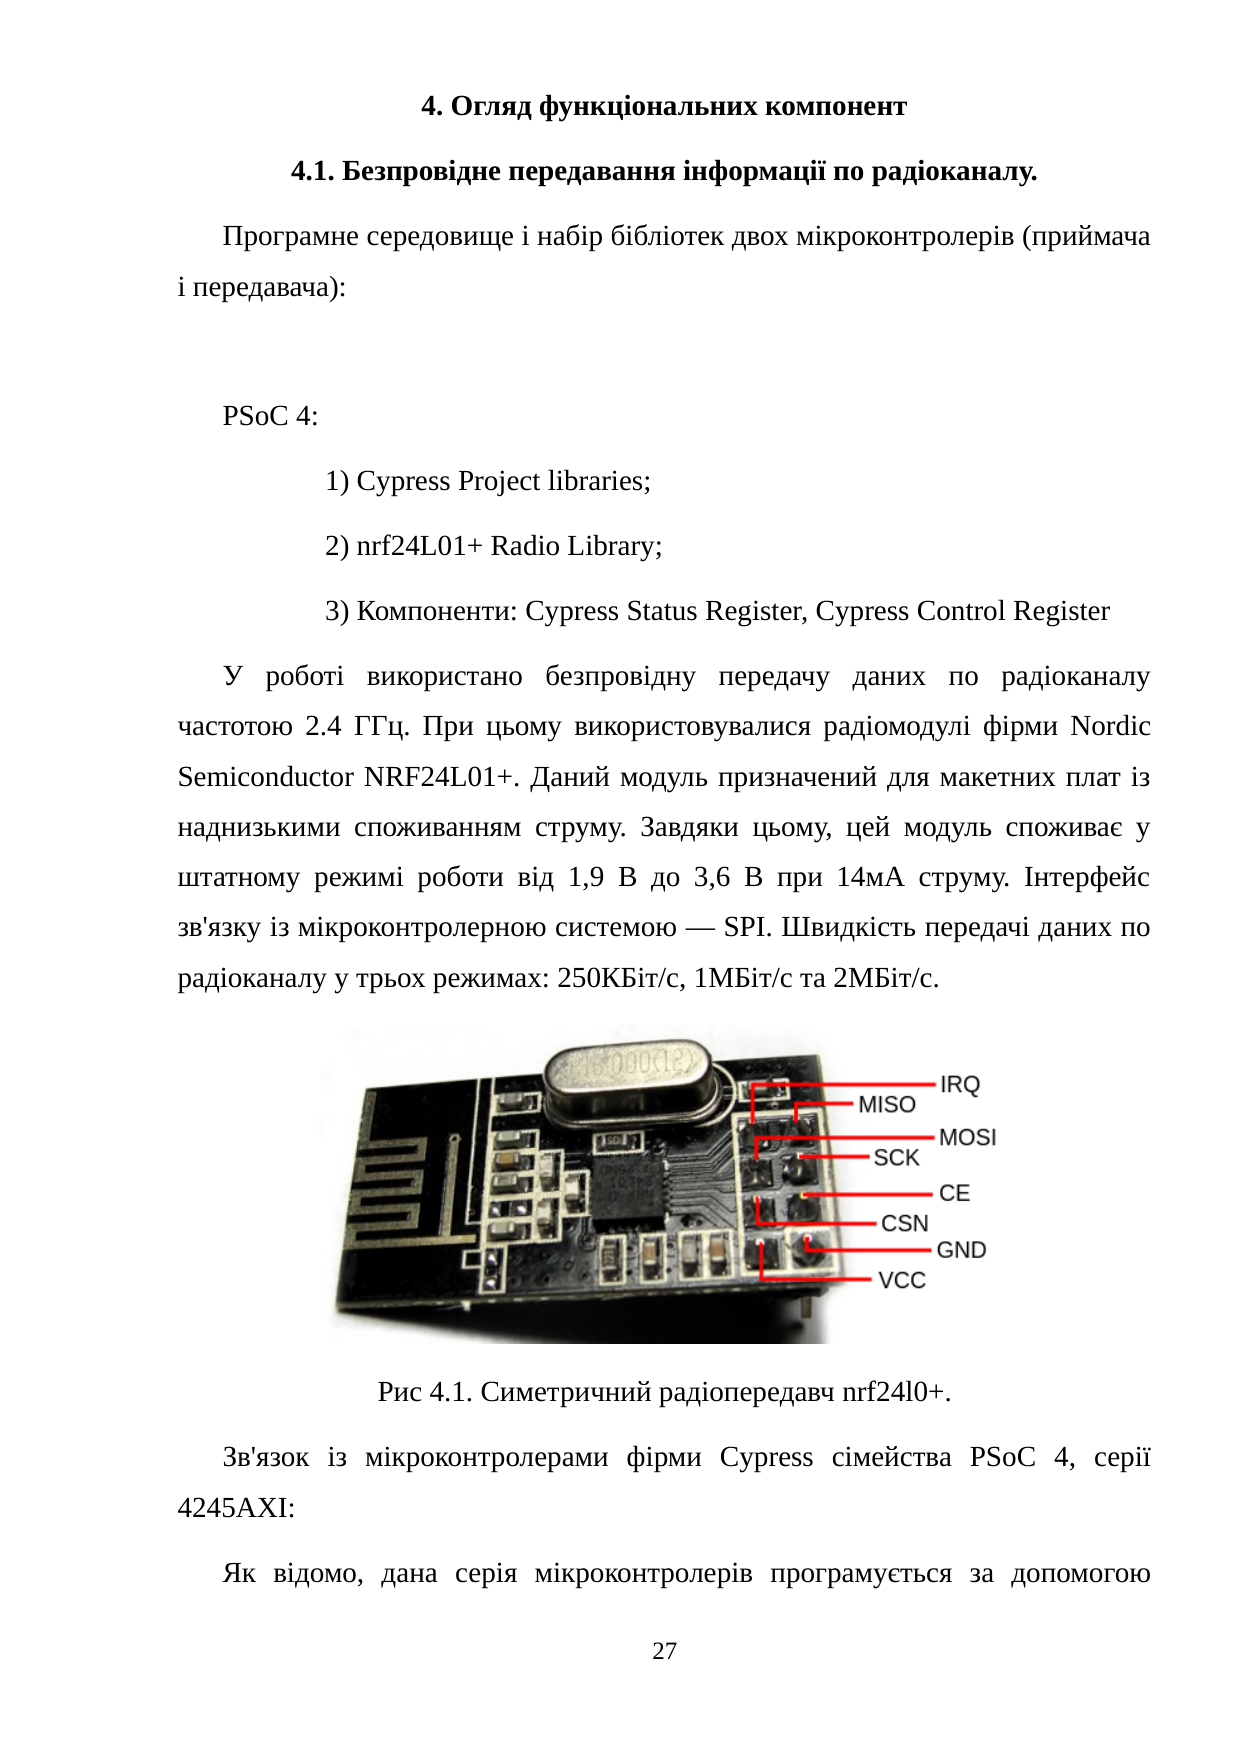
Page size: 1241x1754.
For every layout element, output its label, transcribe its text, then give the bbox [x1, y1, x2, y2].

text 4. Огляд функціональних компонент [177, 88, 1152, 122]
text Зв'язок із мікроконтролерами фірми Cypress сімейства PSoC 4, серії 4245AXI: [177, 1439, 1152, 1523]
text 1) Cypress Project libraries; [325, 463, 1152, 497]
text Рис 4.1. Симетричний радіопередавч nrf24l0+. [177, 1374, 1152, 1408]
text Як відомо, дана серія мікроконтролерів програмується за допомогою [177, 1555, 1152, 1588]
text 3) Компоненти: Cypress Status Register, Cypress Control Register [325, 593, 1152, 627]
text Програмне середовище і набір бібліотек двох мікроконтролерів (приймача і передавача): [177, 218, 1152, 302]
text У роботі використано безпровідну передачу даних по радіоканалу частотою 2.4 ГГц. При цьому використовувалися радіомодулі фірми Nordic Semiconductor NRF24L01+. Даний модуль призначений для макетних плат із наднизькими споживанням струму. Завдяки цьому, цей модуль споживає у штатному режимі роботи від 1,9 В до 3,6 В при 14мА струму. Інтерфейс зв'язку із мікроконтролерною системою — SPI. Швидкість передачі даних по радіоканалу у трьох режимах: 250КБіт/c, 1МБіт/с та 2МБіт/с. [177, 658, 1152, 993]
text PSoC 4: [177, 398, 1152, 432]
text 2) nrf24L01+ Radio Library; [325, 528, 1152, 562]
text 4.1. Безпровідне передавання інформації по радіоканалу. [177, 153, 1152, 187]
picture [318, 1024, 1011, 1344]
